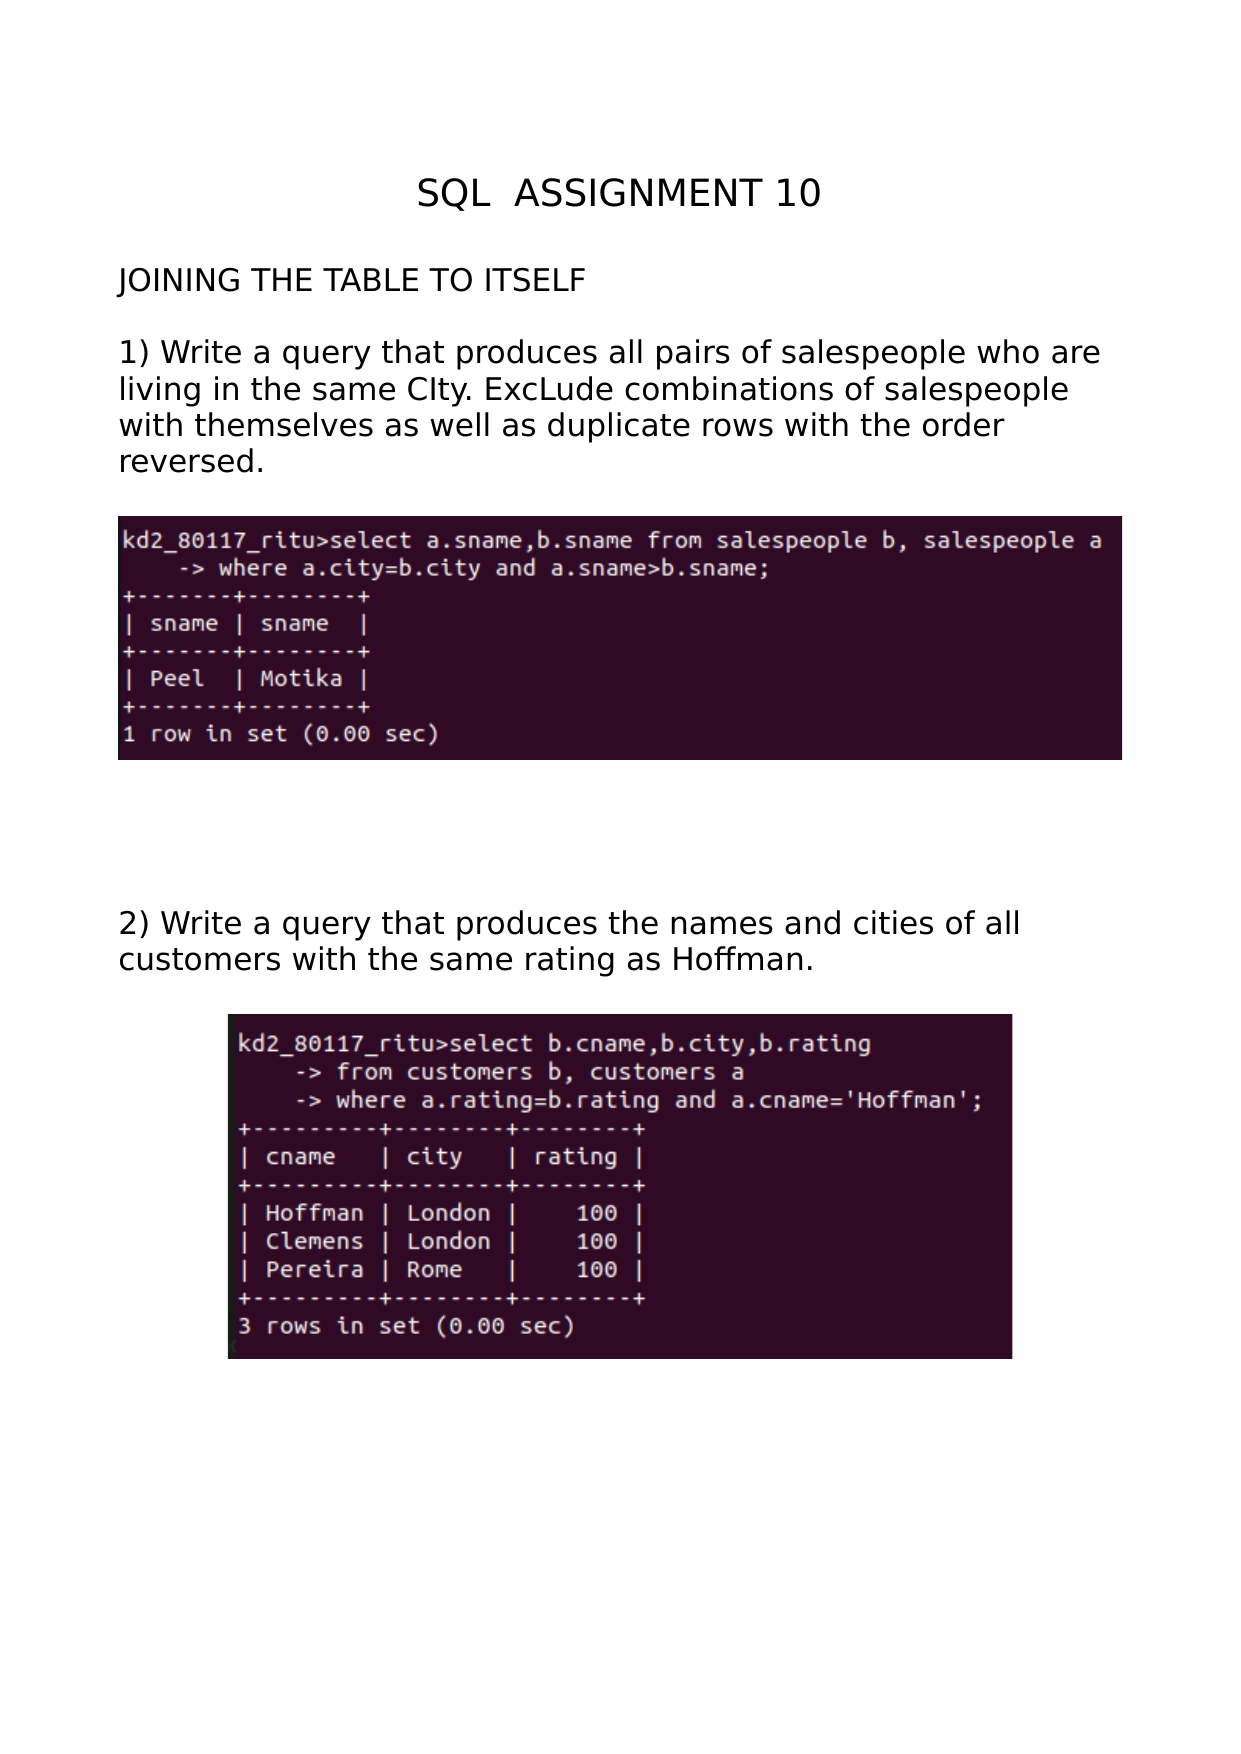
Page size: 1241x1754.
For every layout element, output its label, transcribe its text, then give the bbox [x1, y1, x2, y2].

picture [227, 1014, 1013, 1359]
text JOINING THE TABLE TO ITSELF [118, 262, 1122, 298]
text with themselves as well as duplicate rows with the order reversed. [118, 407, 1122, 480]
picture [118, 516, 1123, 760]
text 1) Write a query that produces all pairs of salespeople who are living in the same CIty. ExcLude combinations of salespeople [118, 334, 1122, 407]
text 2) Write a query that produces the names and cities of all customers with the same rating as Hoffman. [118, 905, 1122, 978]
